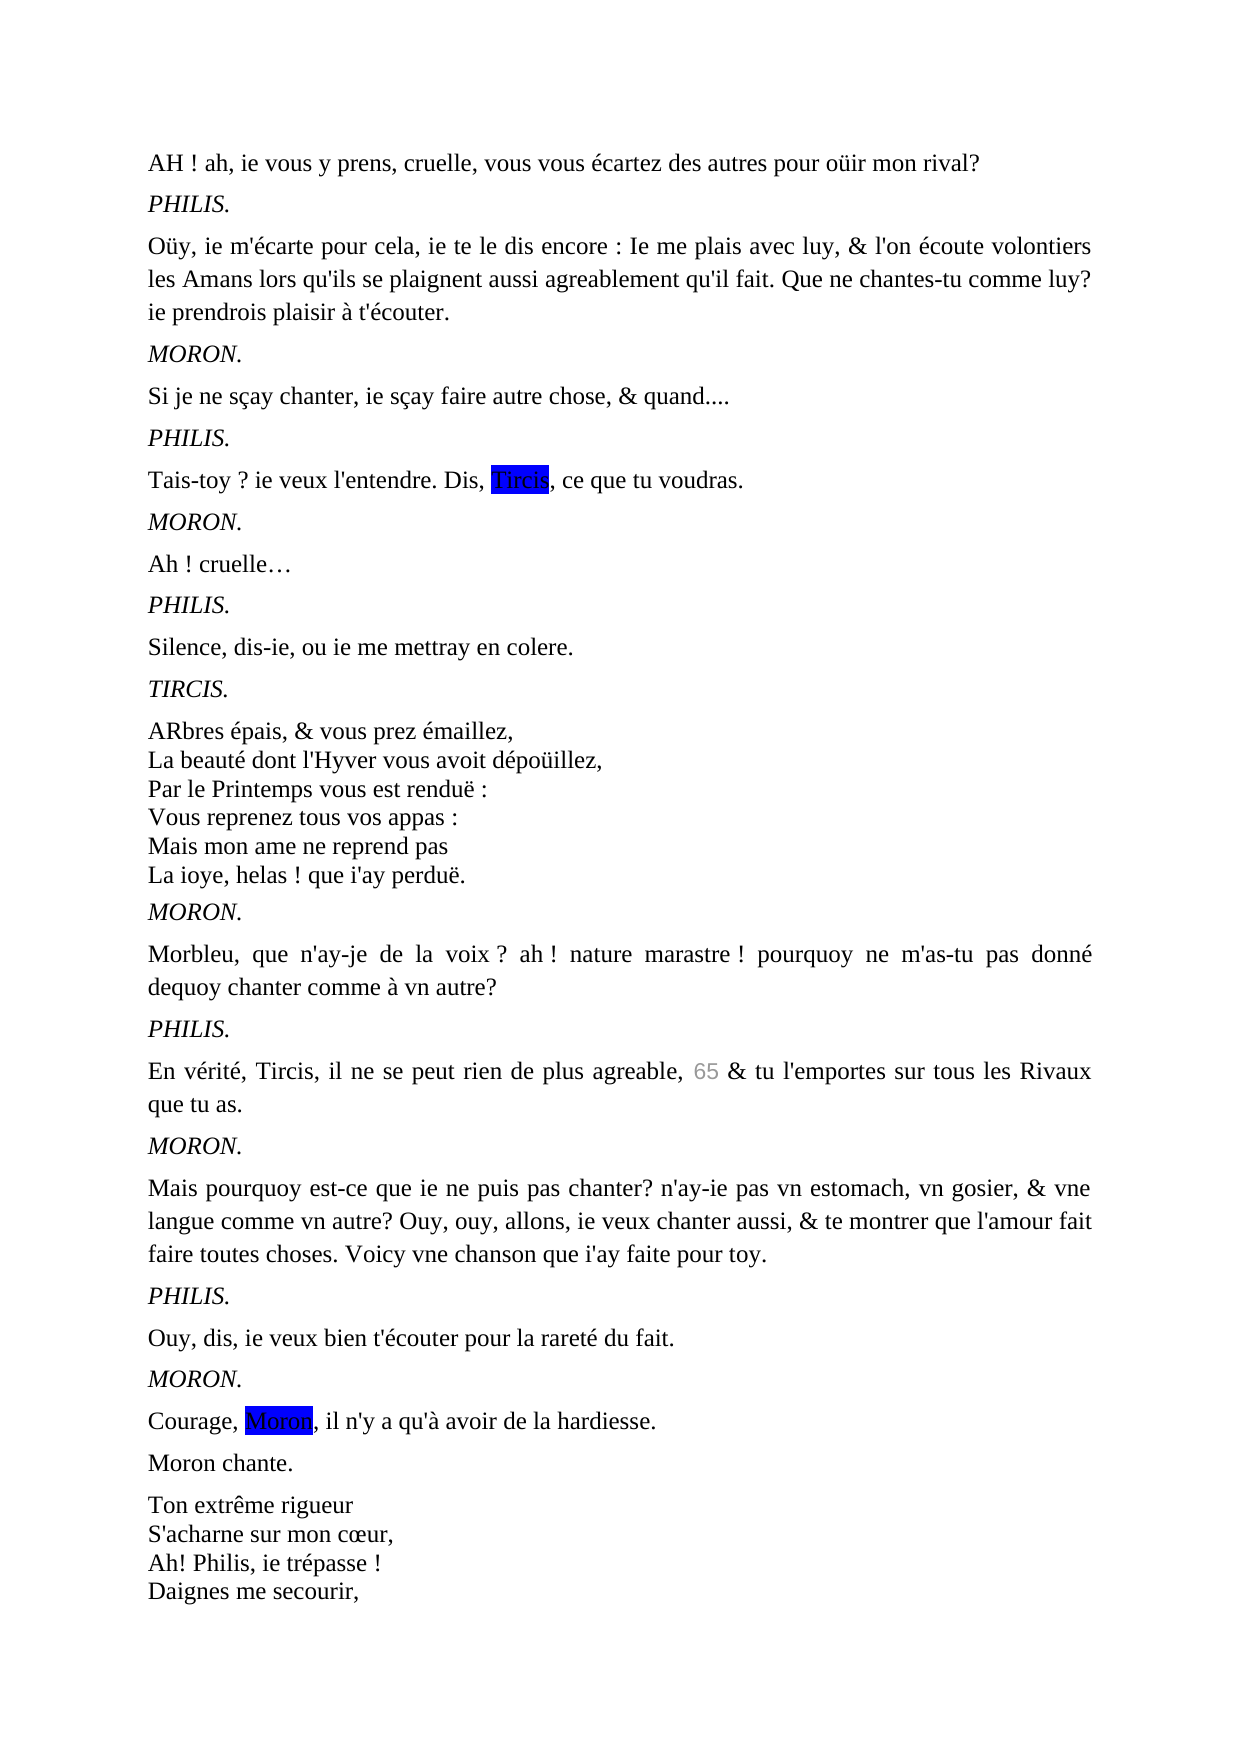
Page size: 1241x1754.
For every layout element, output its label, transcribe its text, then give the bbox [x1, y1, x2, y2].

text Moron chante. [148, 1448, 1093, 1477]
text MORON. [148, 339, 1093, 368]
text MORON. [148, 1131, 1093, 1160]
text Mais pourquoy est-ce que ie ne puis pas chanter? n'ay-ie pas vn estomach, vn gosier, & vne langue comme vn autre? Ouy, ouy, allons, ie veux chanter aussi, & te montrer que l'amour fait faire toutes choses. Voicy vne chanson que i'ay faite pour toy. [148, 1173, 1093, 1268]
text Oüy, ie m'écarte pour cela, ie te le dis encore : Ie me plais avec luy, & l'on écoute volontiers les Amans lors qu'ils se plaignent aussi agreablement qu'il fait. Que ne chantes-tu comme luy? ie prendrois plaisir à t'écouter. [148, 231, 1093, 326]
text Tais-toy ? ie veux l'entendre. Dis, Tircis, ce que tu voudras. [549, 465, 1093, 494]
text TIRCIS. [148, 674, 1093, 703]
text PHILIS. [148, 1281, 1093, 1309]
text Ton extrême rigueur S'acharne sur mon cœur, Ah! Philis, ie trépasse ! Daignes me secourir, [148, 1490, 1093, 1605]
text En vérité, Tircis, il ne se peut rien de plus agreable, 65 & tu l'emportes sur tous les Rivaux que tu as. [148, 1056, 1093, 1118]
text Courage, Moron, il n'y a qu'à avoir de la hardiesse. [313, 1406, 1093, 1435]
text PHILIS. [148, 591, 1093, 619]
text Morbleu, que n'ay-je de la voix ? ah ! nature marastre ! pourquoy ne m'as-tu pas donné dequoy chanter comme à vn autre? [148, 939, 1093, 1001]
text MORON. [148, 897, 1093, 926]
text Si je ne sçay chanter, ie sçay faire autre chose, & quand.... [148, 381, 1093, 410]
text Tais-toy ? ie veux l'entendre. Dis, Tircis, ce que tu voudras. [148, 465, 491, 494]
text Silence, dis-ie, ou ie me mettray en colere. [148, 632, 1093, 661]
text Ah ! cruelle… [148, 549, 1093, 577]
text Courage, Moron, il n'y a qu'à avoir de la hardiesse. [148, 1406, 245, 1435]
text MORON. [148, 1364, 1093, 1393]
text MORON. [148, 507, 1093, 536]
text Ouy, dis, ie veux bien t'écouter pour la rareté du fait. [148, 1323, 1093, 1351]
text PHILIS. [148, 423, 1093, 452]
text ARbres épais, & vous prez émaillez, La beauté dont l'Hyver vous avoit dépoüillez, Par le Printemps vous est renduë : Vous reprenez tous vos appas : Mais mon ame ne reprend pas La ioye, helas ! que i'ay perduë. [148, 716, 1093, 889]
text PHILIS. [148, 1014, 1093, 1043]
text AH ! ah, ie vous y prens, cruelle, vous vous écartez des autres pour oüir mon rival? [148, 148, 1093, 176]
text PHILIS. [148, 189, 1093, 218]
